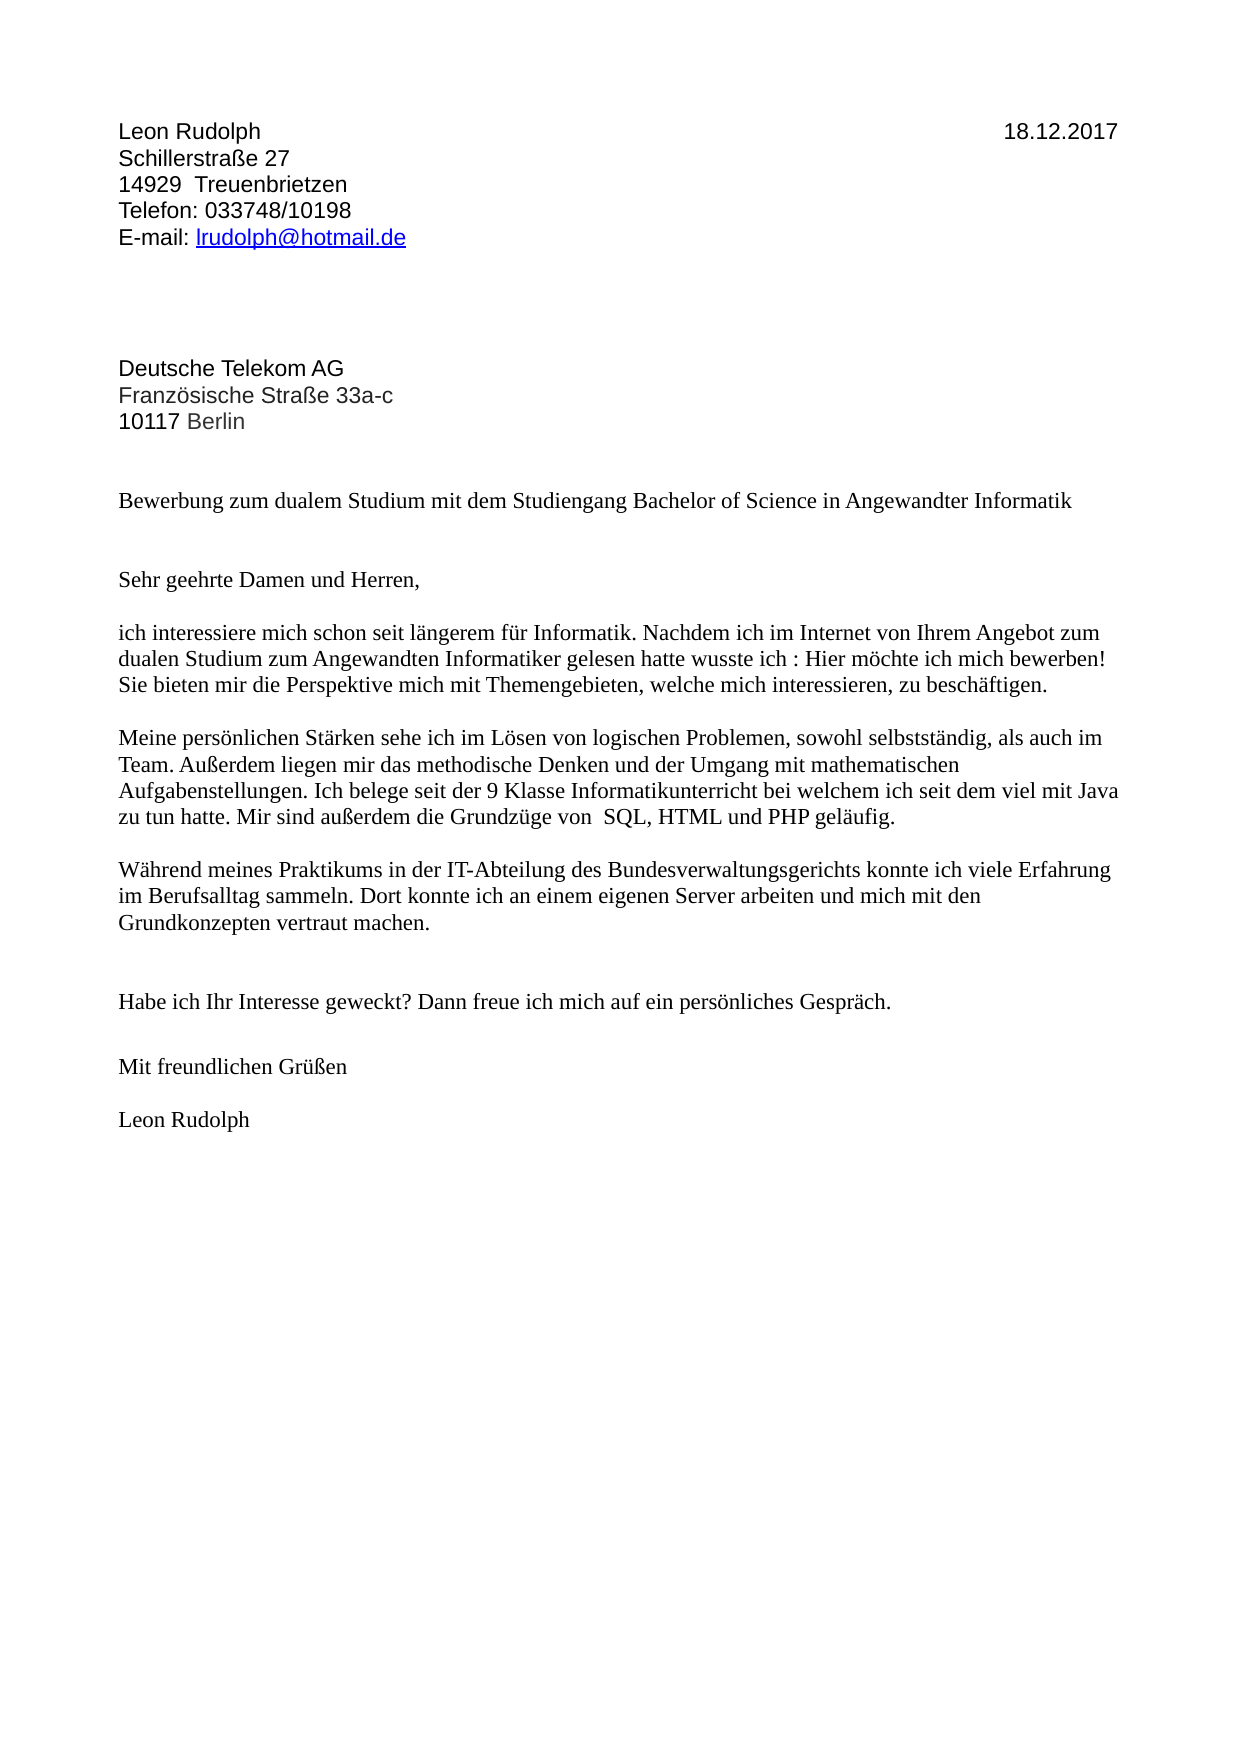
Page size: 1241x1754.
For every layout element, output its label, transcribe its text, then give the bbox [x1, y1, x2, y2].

text Leon Rudolph 18.12.2017 [118, 118, 1122, 144]
text 14929 Treuenbrietzen [118, 171, 1122, 197]
text E-mail: lrudolph@hotmail.de [118, 223, 1122, 250]
text Meine persönlichen Stärken sehe ich im Lösen von logischen Problemen, sowohl selbstständig, als auch im Team. Außerdem liegen mir das methodische Denken und der Umgang mit mathematischen Aufgabenstellungen. Ich belege seit der 9 Klasse Informatikunterricht bei welchem ich seit dem viel mit Java zu tun hatte. Mir sind außerdem die Grundzüge von SQL, HTML und PHP geläufig. [118, 724, 1122, 830]
text Schillerstraße 27 [118, 144, 1122, 171]
text Leon Rudolph [118, 1106, 1122, 1132]
text Sehr geehrte Damen und Herren, [118, 566, 1122, 592]
text ich interessiere mich schon seit längerem für Informatik. Nachdem ich im Internet von Ihrem Angebot zum dualen Studium zum Angewandten Informatiker gelesen hatte wusste ich : Hier möchte ich mich bewerben! Sie bieten mir die Perspektive mich mit Themengebieten, welche mich interessieren, zu beschäftigen. [118, 619, 1122, 698]
text Während meines Praktikums in der IT-Abteilung des Bundesverwaltungsgerichts konnte ich viele Erfahrung im Berufsalltag sammeln. Dort konnte ich an einem eigenen Server arbeiten und mich mit den Grundkonzepten vertraut machen. [118, 856, 1122, 935]
text Habe ich Ihr Interesse geweckt? Dann freue ich mich auf ein persönliches Gespräch. [118, 988, 1122, 1014]
text Deutsche Telekom AG [118, 355, 1122, 382]
text Mit freundlichen Grüßen [118, 1053, 1122, 1079]
text Bewerbung zum dualem Studium mit dem Studiengang Bachelor of Science in Angewandter Informatik [118, 487, 1122, 513]
text Telefon: 033748/10198 [118, 197, 1122, 223]
text Französische Straße 33a-c 10117 Berlin [118, 382, 1122, 434]
